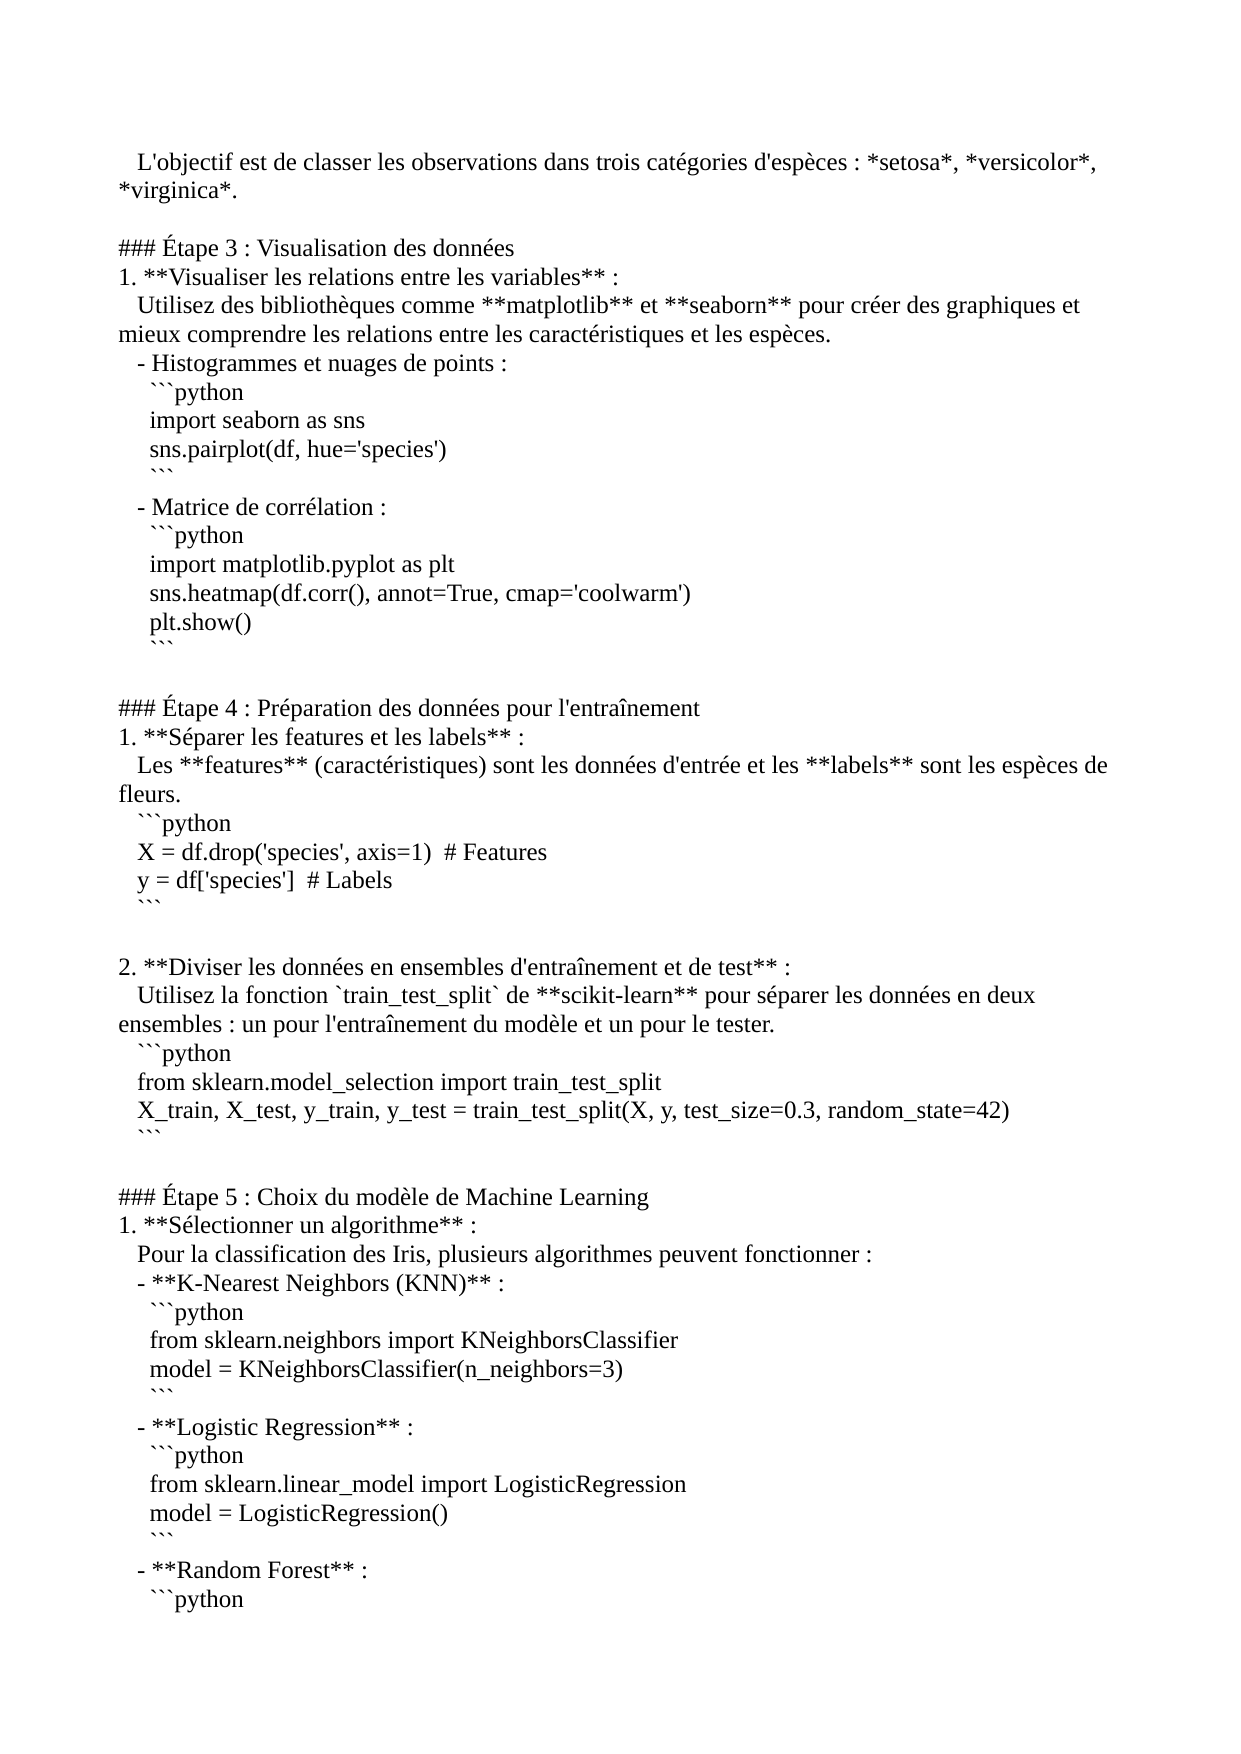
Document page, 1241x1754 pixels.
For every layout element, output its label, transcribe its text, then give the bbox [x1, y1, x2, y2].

text 2. **Diviser les données en ensembles d'entraînement et de test** : [118, 952, 1122, 981]
text Pour la classification des Iris, plusieurs algorithmes peuvent fonctionner : [118, 1239, 1122, 1268]
text model = KNeighborsClassifier(n_neighbors=3) [118, 1354, 1122, 1383]
text ### Étape 5 : Choix du modèle de Machine Learning [118, 1182, 1122, 1211]
text - **Logistic Regression** : [118, 1412, 1122, 1441]
text plt.show() [118, 607, 1122, 636]
text L'objectif est de classer les observations dans trois catégories d'espèces : *setosa*, *versicolor*, *virginica*. [118, 147, 1122, 204]
text ```python [118, 808, 1122, 837]
text - **K-Nearest Neighbors (KNN)** : [118, 1268, 1122, 1297]
text ``` [118, 894, 1122, 923]
text ```python [118, 1441, 1122, 1469]
text - Matrice de corrélation : [118, 492, 1122, 521]
text 1. **Séparer les features et les labels** : [118, 722, 1122, 751]
text ```python [118, 521, 1122, 549]
text Utilisez des bibliothèques comme **matplotlib** et **seaborn** pour créer des graphiques et mieux comprendre les relations entre les caractéristiques et les espèces. [118, 291, 1122, 348]
text from sklearn.neighbors import KNeighborsClassifier [118, 1326, 1122, 1354]
text ```python [118, 1584, 1122, 1613]
text 1. **Visualiser les relations entre les variables** : [118, 262, 1122, 291]
text ### Étape 3 : Visualisation des données [118, 233, 1122, 262]
text 1. **Sélectionner un algorithme** : [118, 1211, 1122, 1239]
text y = df['species'] # Labels [118, 866, 1122, 894]
text ``` [118, 1527, 1122, 1556]
text import matplotlib.pyplot as plt [118, 549, 1122, 578]
text - **Random Forest** : [118, 1556, 1122, 1584]
text Les **features** (caractéristiques) sont les données d'entrée et les **labels** sont les espèces de fleurs. [118, 751, 1122, 808]
text ``` [118, 636, 1122, 664]
text - Histogrammes et nuages de points : [118, 348, 1122, 377]
text X = df.drop('species', axis=1) # Features [118, 837, 1122, 866]
text ### Étape 4 : Préparation des données pour l'entraînement [118, 693, 1122, 722]
text from sklearn.linear_model import LogisticRegression [118, 1469, 1122, 1498]
text sns.pairplot(df, hue='species') [118, 434, 1122, 463]
text from sklearn.model_selection import train_test_split [118, 1067, 1122, 1096]
text ```python [118, 377, 1122, 406]
text ``` [118, 1383, 1122, 1412]
text ``` [118, 463, 1122, 492]
text Utilisez la fonction `train_test_split` de **scikit-learn** pour séparer les données en deux ensembles : un pour l'entraînement du modèle et un pour le tester. [118, 981, 1122, 1038]
text sns.heatmap(df.corr(), annot=True, cmap='coolwarm') [118, 578, 1122, 607]
text ``` [118, 1124, 1122, 1153]
text ```python [118, 1297, 1122, 1326]
text ```python [118, 1038, 1122, 1067]
text model = LogisticRegression() [118, 1498, 1122, 1527]
text X_train, X_test, y_train, y_test = train_test_split(X, y, test_size=0.3, random_state=42) [118, 1096, 1122, 1124]
text import seaborn as sns [118, 406, 1122, 434]
